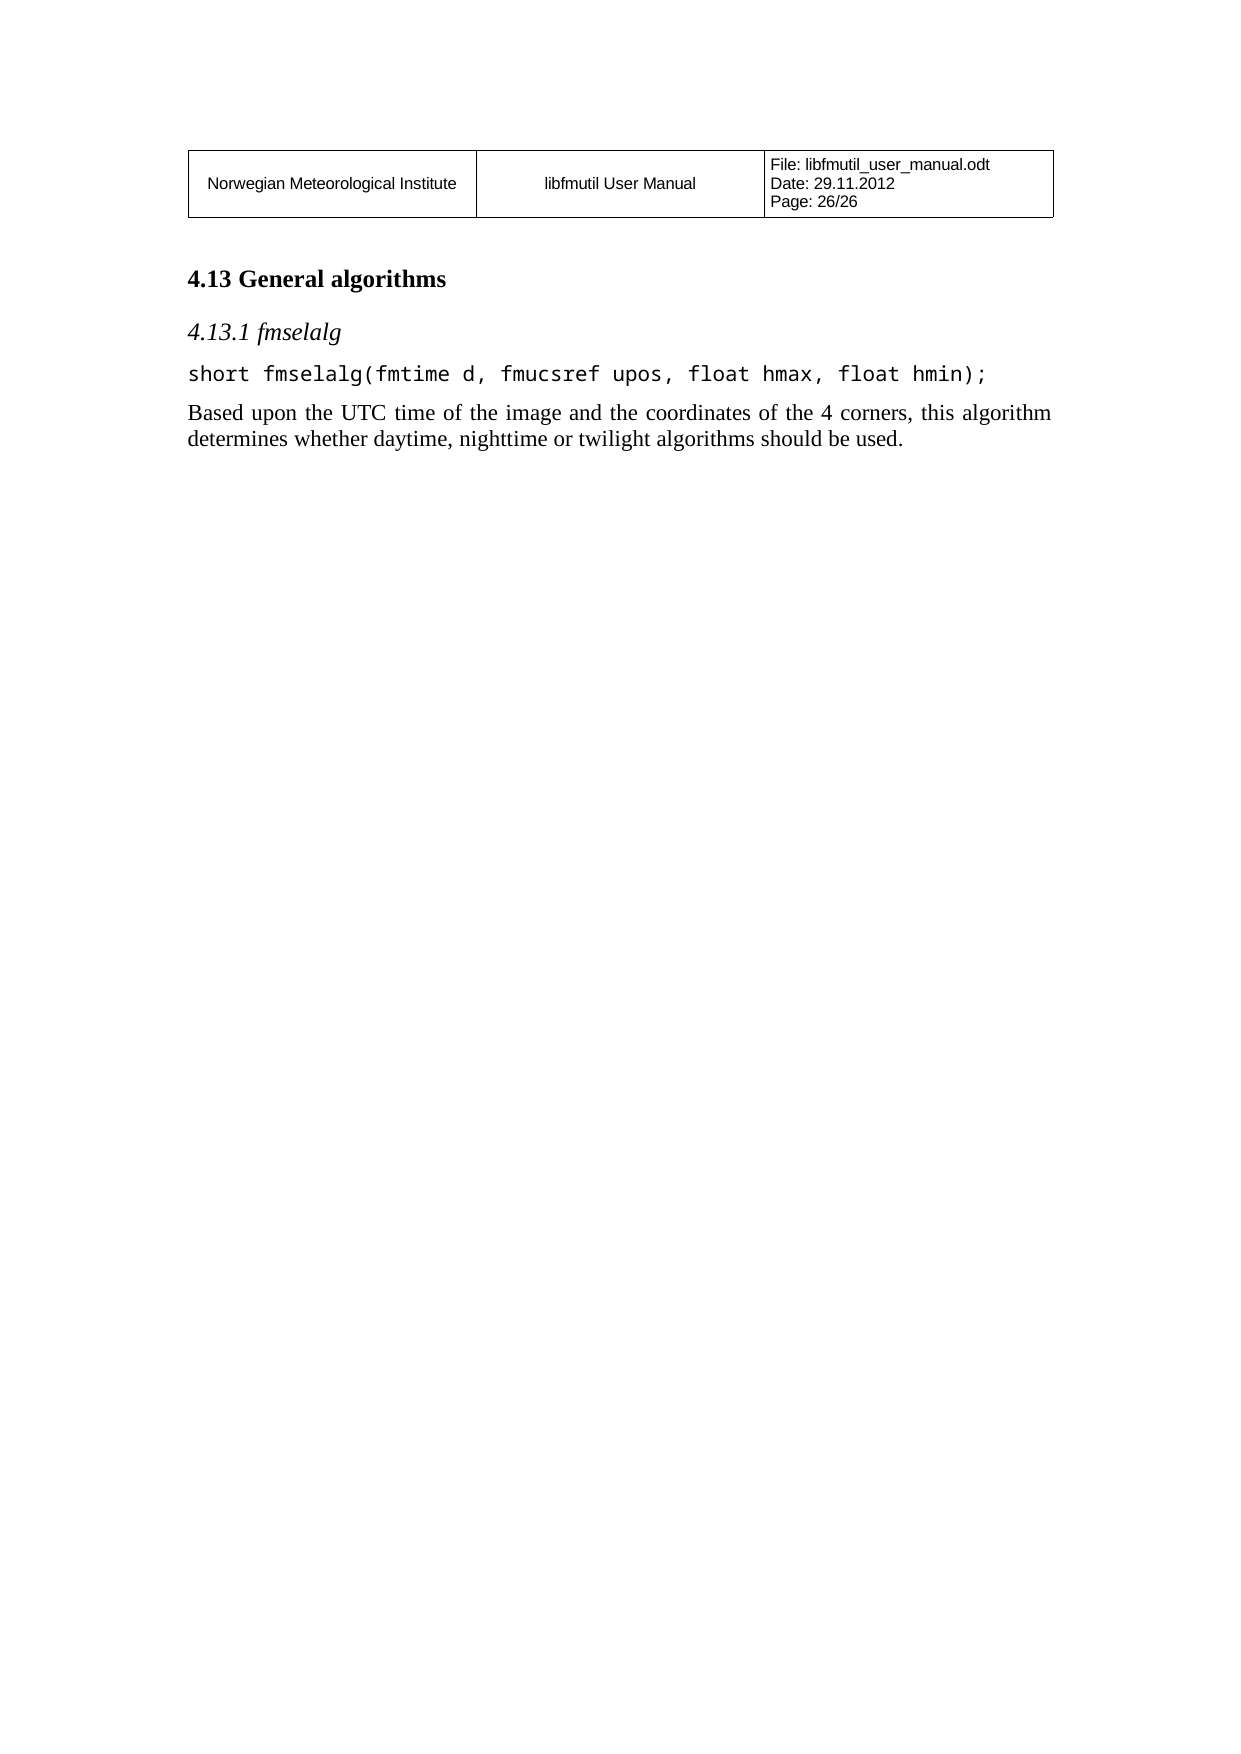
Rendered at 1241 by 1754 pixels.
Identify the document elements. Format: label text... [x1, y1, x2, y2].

text short fmselalg(fmtime d, fmucsref upos, float hmax, float hmin); [187, 359, 1053, 387]
text Based upon the UTC time of the image and the coordinates of the 4 corners, this algorithm determines whether daytime, nighttime or twilight algorithms should be used. [187, 400, 1053, 451]
subtitle General algorithms [187, 265, 1053, 293]
subtitle fmselalg [187, 318, 1053, 346]
